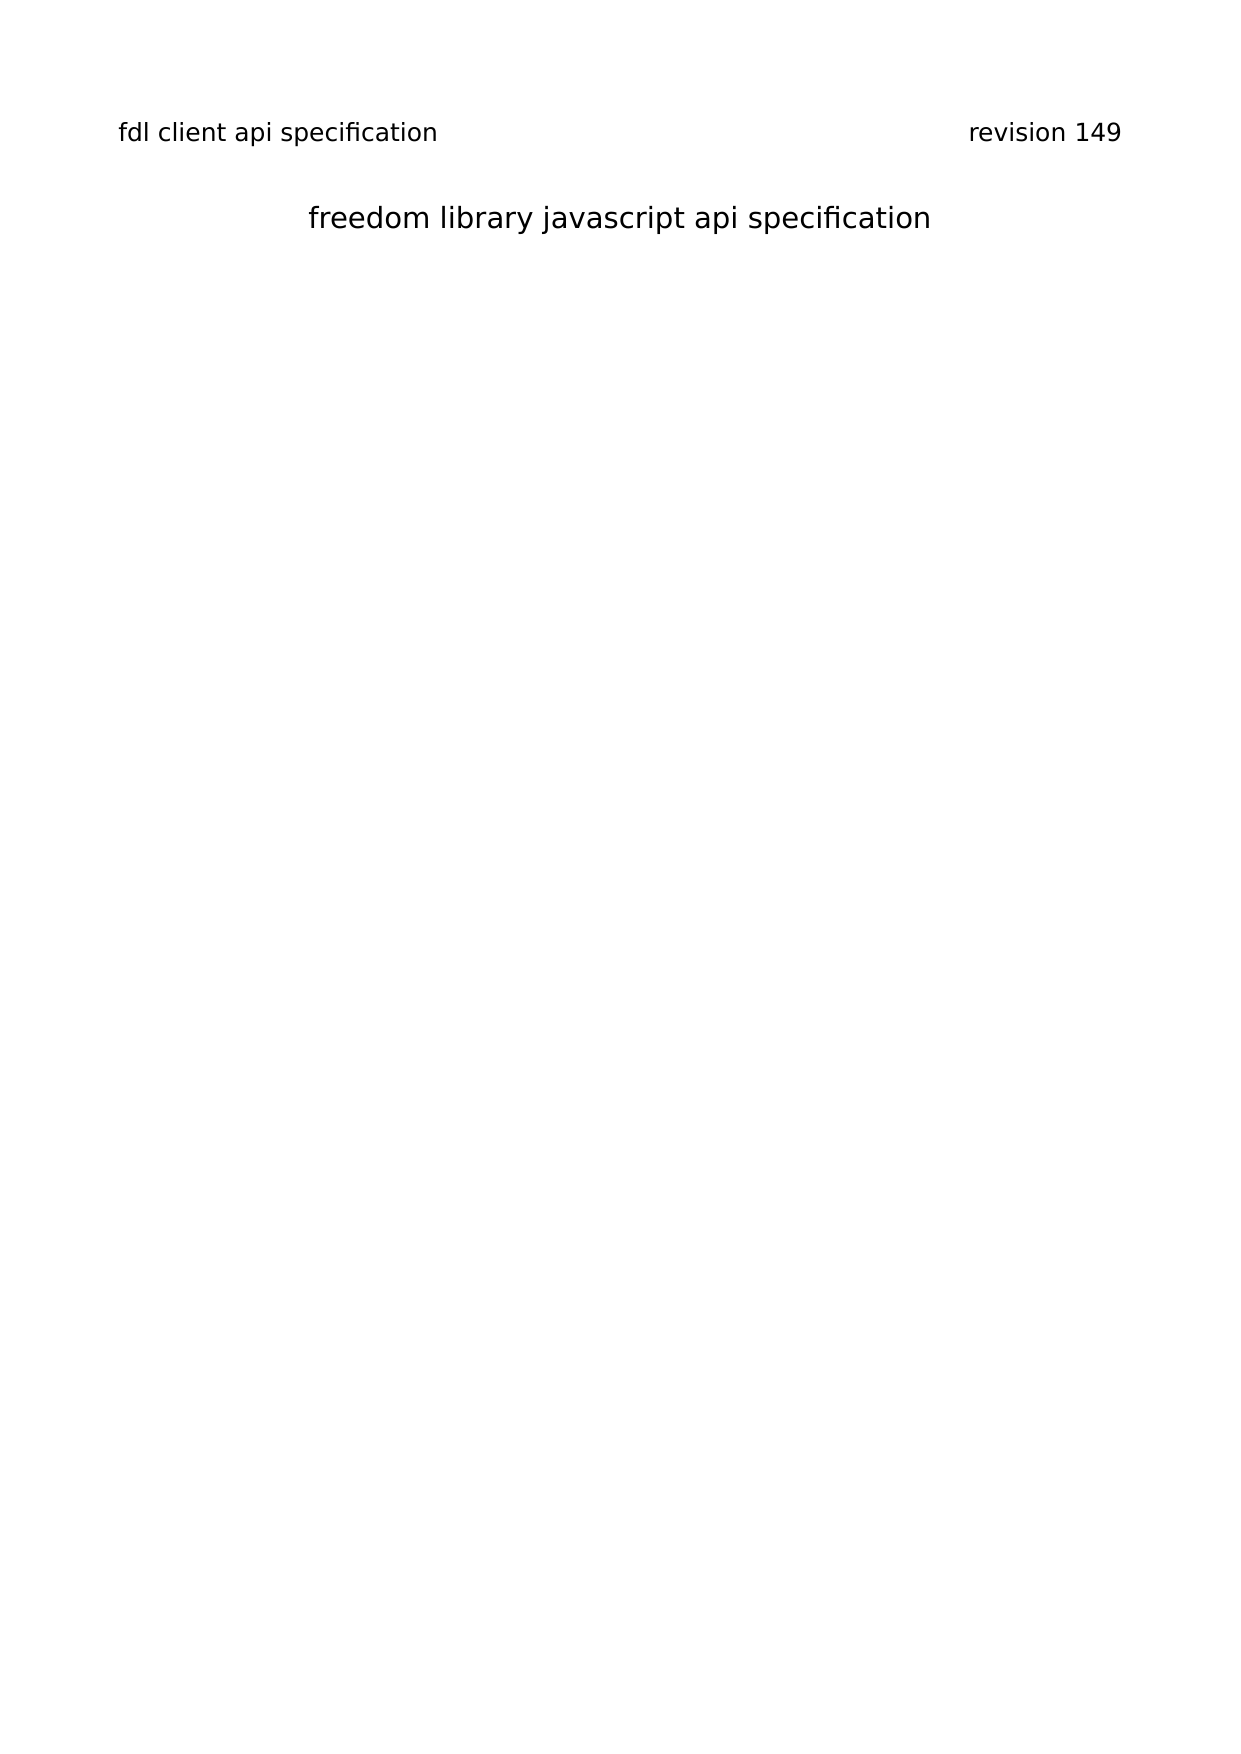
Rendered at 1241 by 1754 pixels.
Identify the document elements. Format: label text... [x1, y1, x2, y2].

subtitle freedom library javascript api specification [118, 202, 1122, 236]
